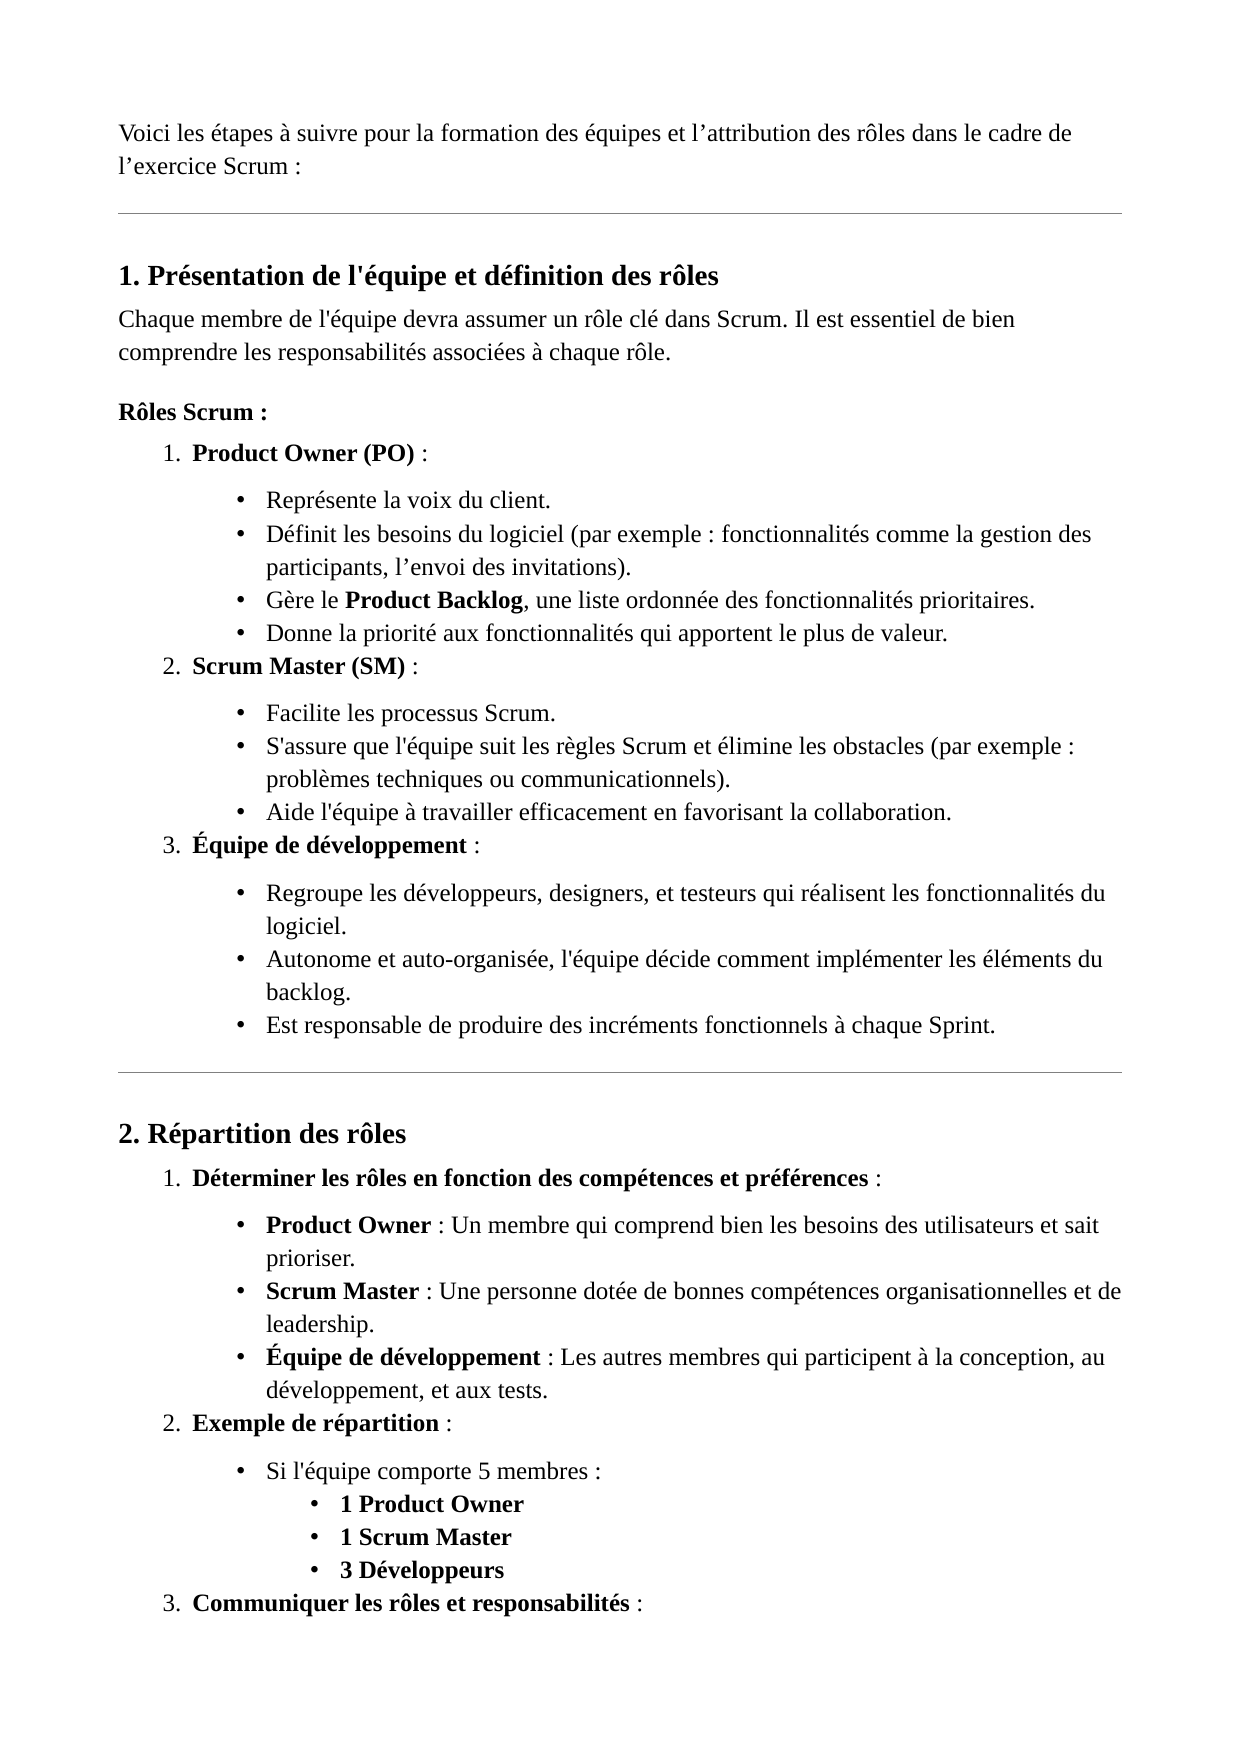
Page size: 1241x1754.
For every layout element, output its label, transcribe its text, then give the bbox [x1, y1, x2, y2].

list 3 Développeurs [310, 1555, 1122, 1584]
list Équipe de développement : [162, 830, 1122, 859]
list Scrum Master : Une personne dotée de bonnes compétences organisationnelles et de leadership. [236, 1276, 1122, 1338]
list Est responsable de produire des incréments fonctionnels à chaque Sprint. [236, 1010, 1122, 1039]
list Déterminer les rôles en fonction des compétences et préférences : [162, 1163, 1122, 1191]
list Exemple de répartition : [162, 1408, 1122, 1437]
list Facilite les processus Scrum. [236, 698, 1122, 727]
subtitle 1. Présentation de l'équipe et définition des rôles [118, 258, 1122, 291]
list Scrum Master (SM) : [162, 651, 1122, 679]
list 1 Scrum Master [310, 1522, 1122, 1551]
subtitle Rôles Scrum : [118, 397, 1122, 426]
list Product Owner : Un membre qui comprend bien les besoins des utilisateurs et sait prioriser. [236, 1210, 1122, 1272]
list Regroupe les développeurs, designers, et testeurs qui réalisent les fonctionnalités du logiciel. [236, 878, 1122, 940]
list S'assure que l'équipe suit les règles Scrum et élimine les obstacles (par exemple : problèmes techniques ou communicationnels). [236, 731, 1122, 793]
list Donne la priorité aux fonctionnalités qui apportent le plus de valeur. [236, 618, 1122, 646]
list Gère le Product Backlog, une liste ordonnée des fonctionnalités prioritaires. [236, 585, 1122, 613]
subtitle 2. Répartition des rôles [118, 1117, 1122, 1150]
list 1 Product Owner [310, 1489, 1122, 1518]
text Voici les étapes à suivre pour la formation des équipes et l’attribution des rôles dans le cadre de l’exercice Scrum : [118, 118, 1122, 180]
list Communiquer les rôles et responsabilités : [162, 1588, 1122, 1617]
list Si l'équipe comporte 5 membres : [236, 1456, 1122, 1485]
list Aide l'équipe à travailler efficacement en favorisant la collaboration. [236, 797, 1122, 826]
list Définit les besoins du logiciel (par exemple : fonctionnalités comme la gestion des participants, l’envoi des invitations). [236, 519, 1122, 580]
list Équipe de développement : Les autres membres qui participent à la conception, au développement, et aux tests. [236, 1342, 1122, 1404]
list Autonome et auto-organisée, l'équipe décide comment implémenter les éléments du backlog. [236, 944, 1122, 1006]
list Product Owner (PO) : [162, 438, 1122, 467]
text Chaque membre de l'équipe devra assumer un rôle clé dans Scrum. Il est essentiel de bien comprendre les responsabilités associées à chaque rôle. [118, 304, 1122, 365]
list Représente la voix du client. [236, 486, 1122, 514]
